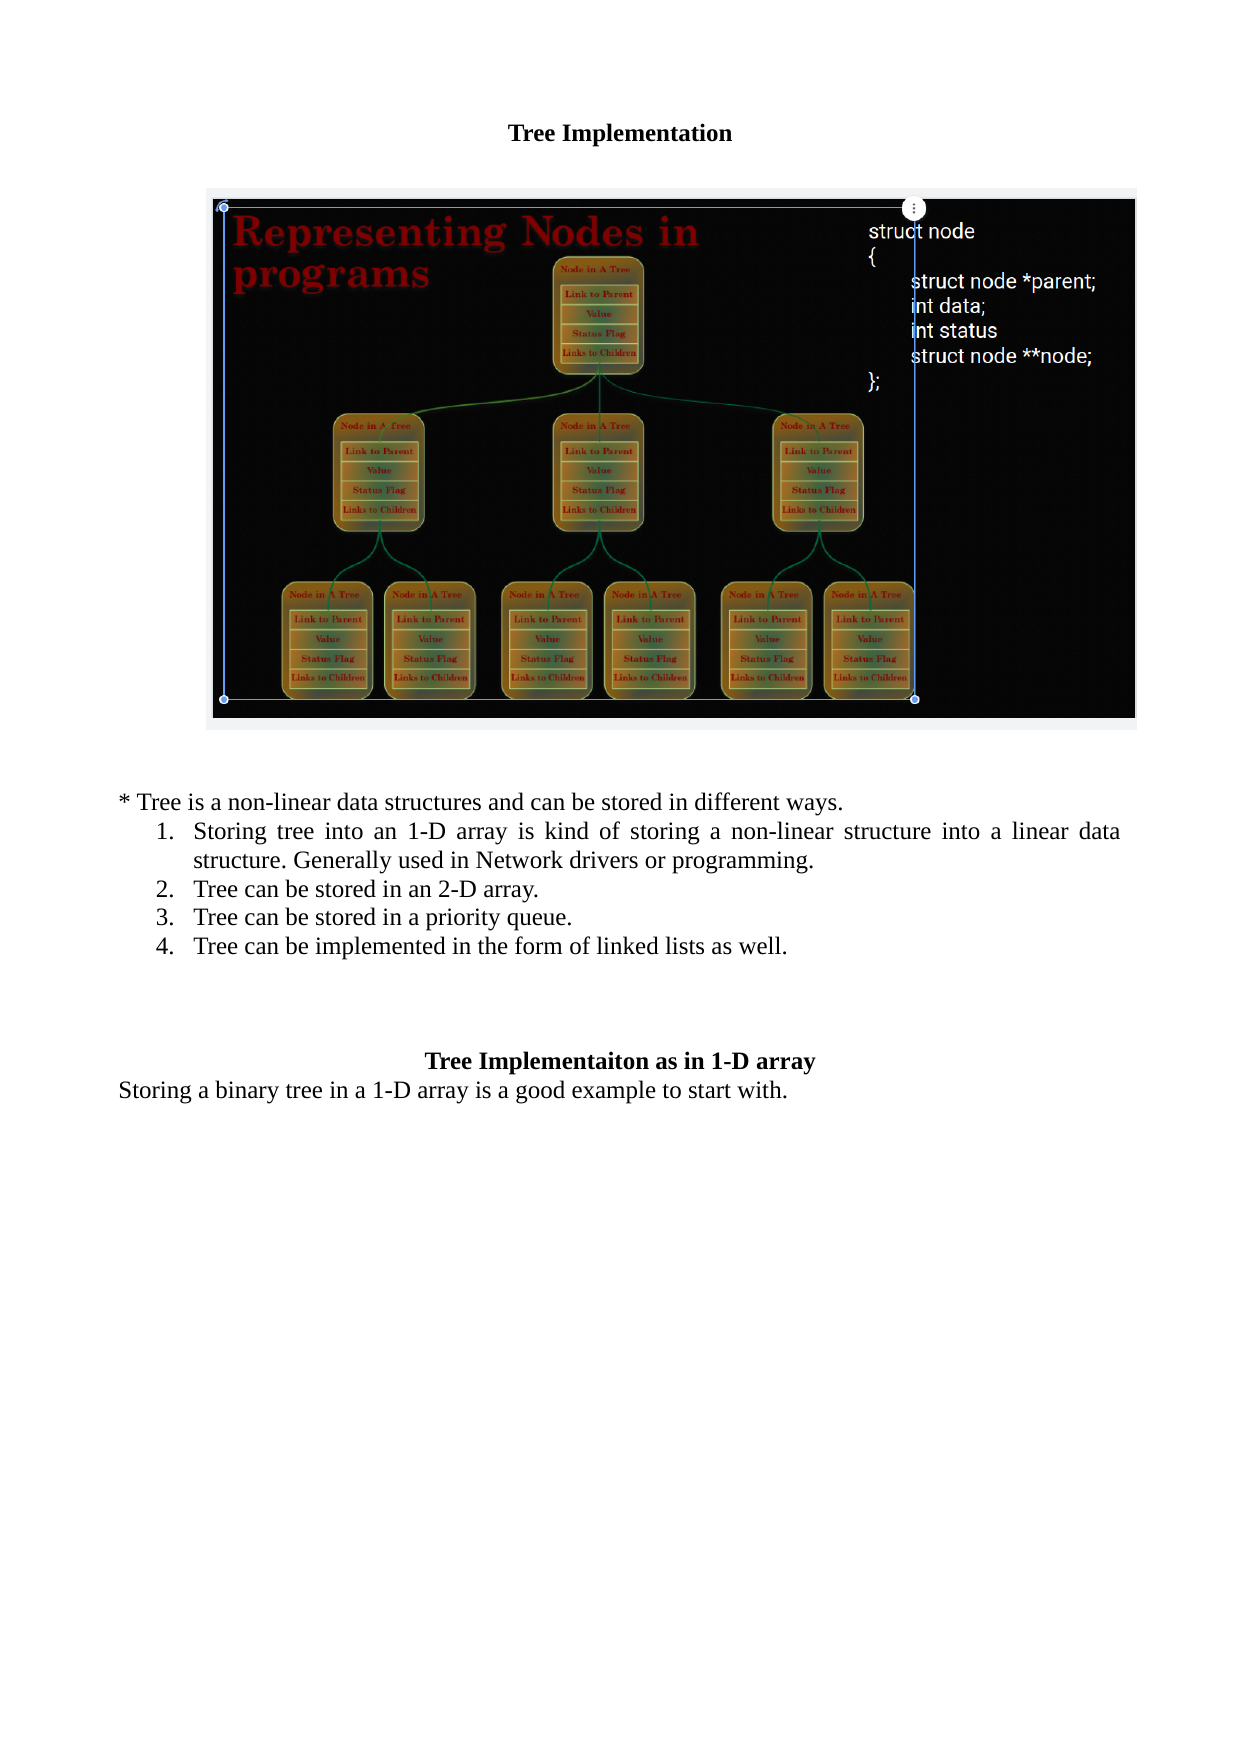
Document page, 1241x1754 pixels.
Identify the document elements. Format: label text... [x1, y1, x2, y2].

text * Tree is a non-linear data structures and can be stored in different ways. [118, 787, 1122, 816]
list Storing tree into an 1-D array is kind of storing a non-linear structure into a linear data structure. Generally used in Network drivers or programming. [156, 816, 1122, 874]
text Tree Implementaiton as in 1-D array [118, 1046, 1122, 1075]
text Storing a binary tree in a 1-D array is a good example to start with. [118, 1075, 1122, 1104]
picture [206, 188, 350, 730]
list Tree can be stored in a priority queue. [156, 902, 1122, 931]
list Tree can be stored in an 2-D array. [156, 874, 1122, 902]
list Tree can be implemented in the form of linked lists as well. [156, 931, 1122, 960]
text Tree Implementation [118, 118, 1122, 147]
